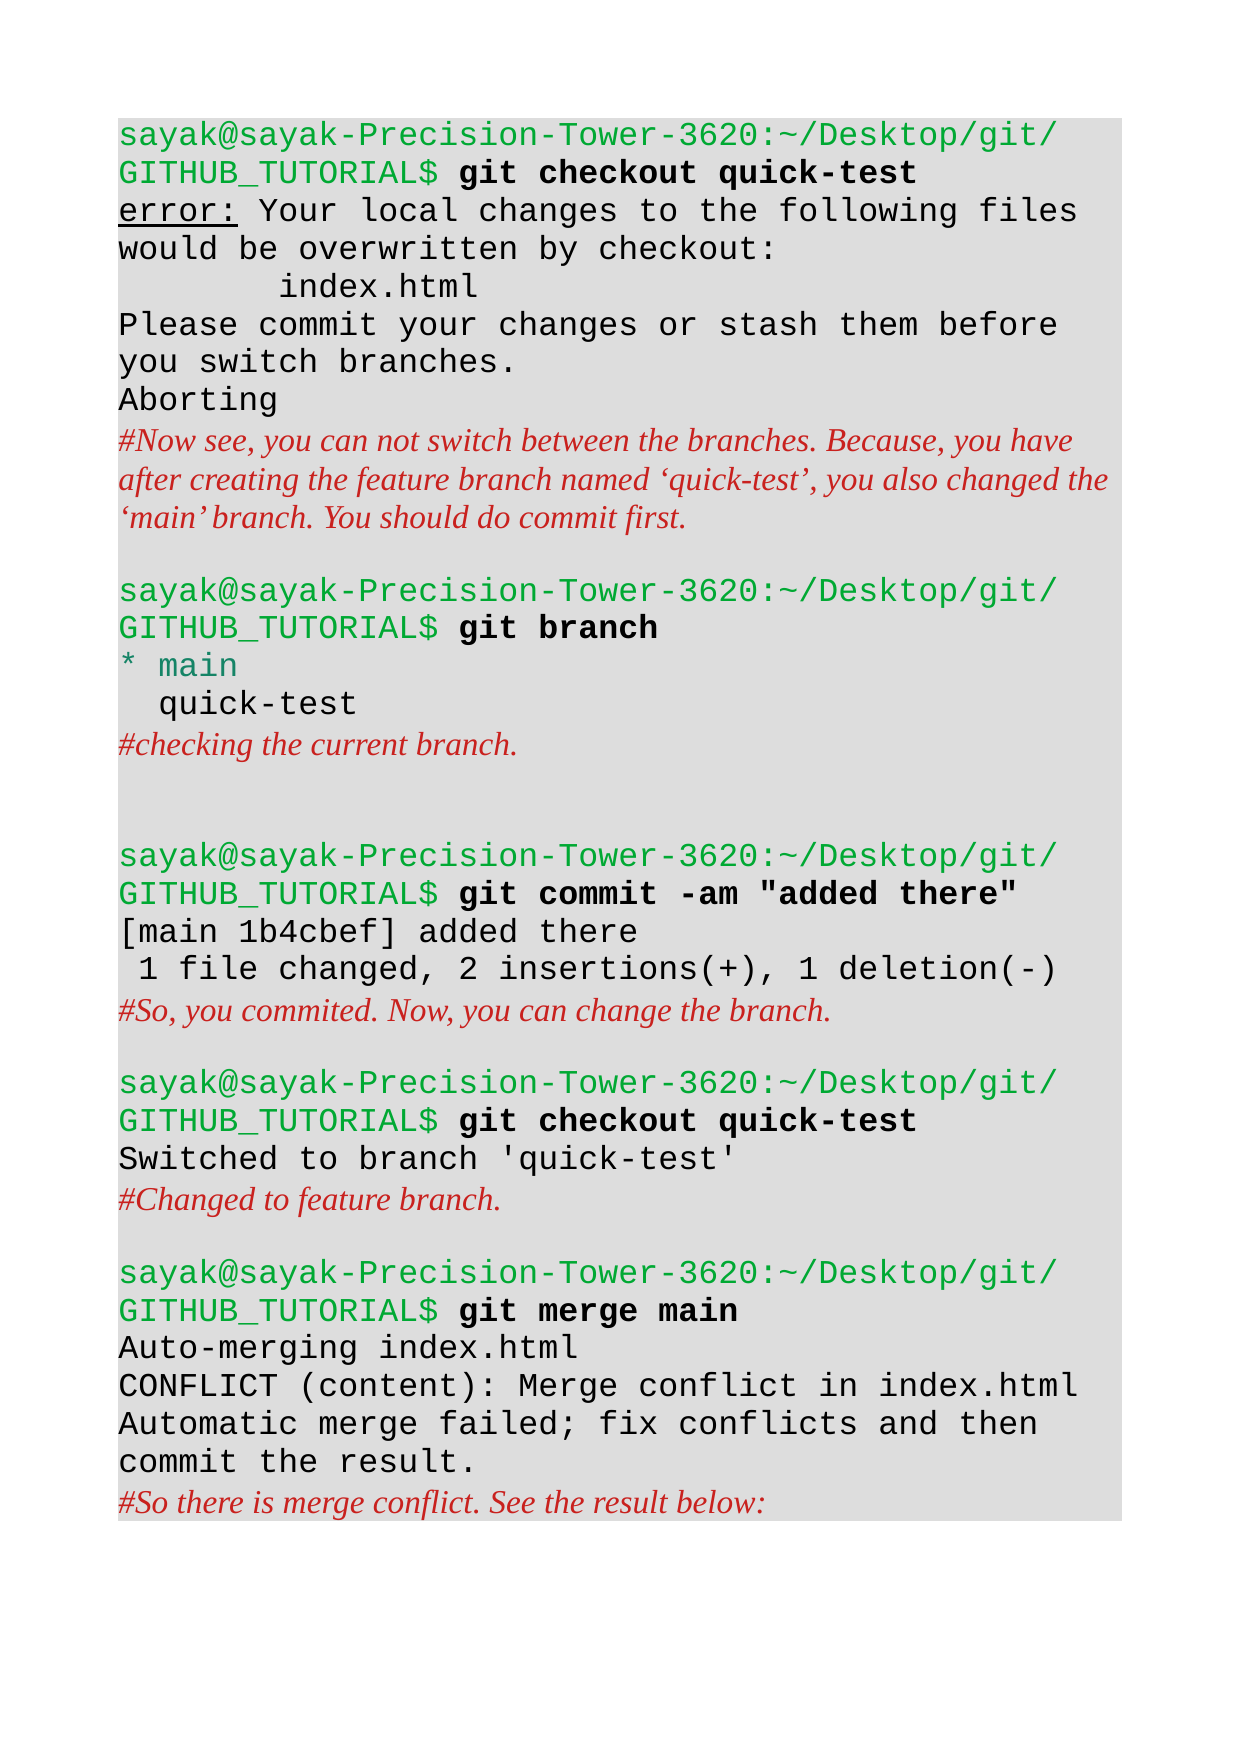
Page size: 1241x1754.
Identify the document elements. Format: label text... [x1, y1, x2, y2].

text [main 1b4cbef] added there [118, 914, 1122, 952]
text Automatic merge failed; fix conflicts and then commit the result. [118, 1407, 1122, 1482]
text * main [118, 649, 1122, 687]
text quick-test [118, 687, 1122, 725]
text #So there is merge conflict. See the result below: [118, 1482, 1122, 1521]
text sayak@sayak-Precision-Tower-3620:~/Desktop/git/GITHUB_TUTORIAL$ git merge main [118, 1256, 1122, 1331]
text Auto-merging index.html [118, 1331, 1122, 1369]
text error: Your local changes to the following files would be overwritten by checkout: [118, 194, 1122, 269]
text #So, you commited. Now, you can change the branch. [118, 990, 1122, 1028]
text #Changed to feature branch. [118, 1179, 1122, 1218]
text Please commit your changes or stash them before you switch branches. [118, 307, 1122, 383]
text Aborting [118, 383, 1122, 421]
text sayak@sayak-Precision-Tower-3620:~/Desktop/git/GITHUB_TUTORIAL$ git checkout quick-test [118, 1066, 1122, 1142]
text Switched to branch 'quick-test' [118, 1142, 1122, 1179]
text 1 file changed, 2 insertions(+), 1 deletion(-) [118, 952, 1122, 990]
text sayak@sayak-Precision-Tower-3620:~/Desktop/git/GITHUB_TUTORIAL$ git checkout quick-test [118, 118, 1122, 194]
text sayak@sayak-Precision-Tower-3620:~/Desktop/git/GITHUB_TUTORIAL$ git branch [118, 573, 1122, 649]
text #checking the current branch. [118, 725, 1122, 763]
text index.html [118, 269, 1122, 307]
text CONFLICT (content): Merge conflict in index.html [118, 1369, 1122, 1407]
text #Now see, you can not switch between the branches. Because, you have after creating the feature branch named ‘quick-test’, you also changed the ‘main’ branch. You should do commit first. [118, 421, 1122, 536]
text sayak@sayak-Precision-Tower-3620:~/Desktop/git/GITHUB_TUTORIAL$ git commit -am "added there" [118, 839, 1122, 914]
